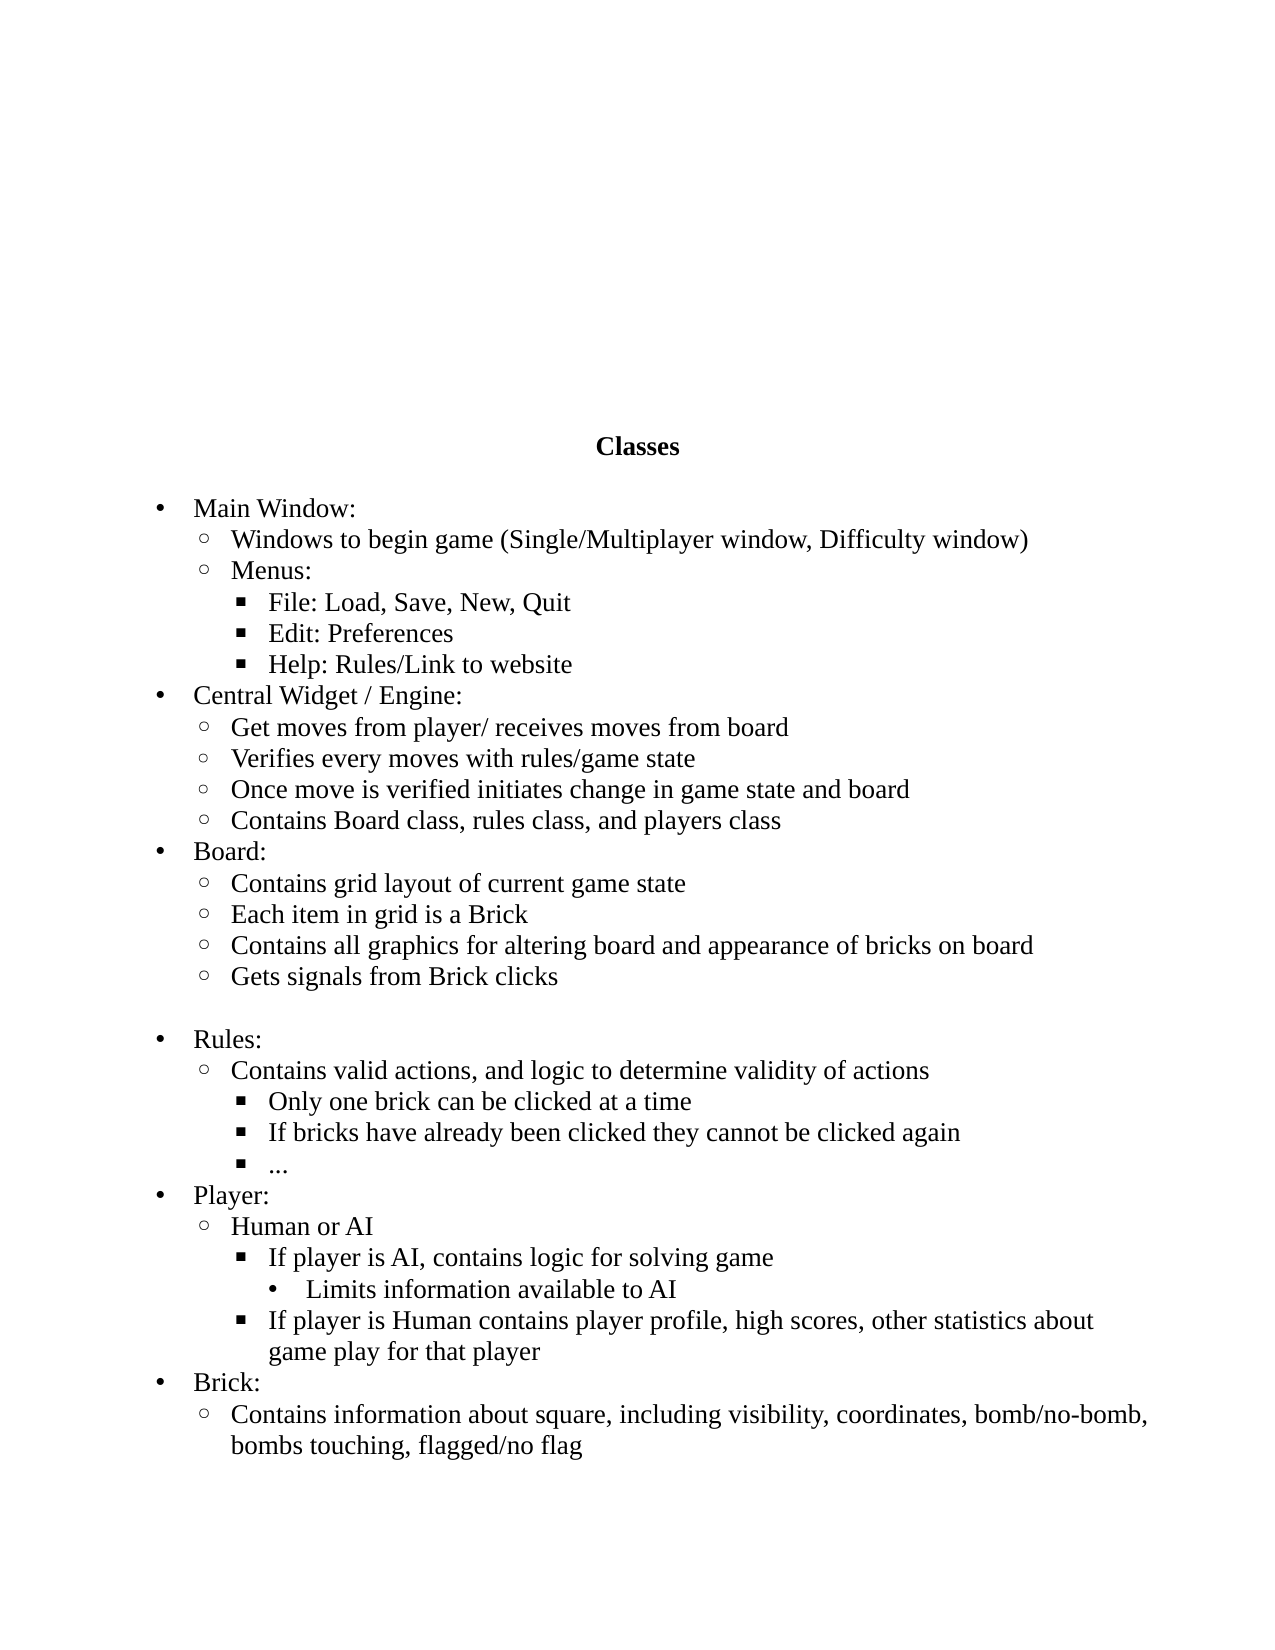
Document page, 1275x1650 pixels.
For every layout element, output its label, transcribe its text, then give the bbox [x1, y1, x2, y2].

list Verifies every moves with rules/game state [193, 742, 1157, 773]
list Each item in grid is a Brick [193, 898, 1157, 929]
list Brick: [156, 1366, 1157, 1398]
list Rules: [156, 1023, 1157, 1054]
list If bricks have already been clicked they cannot be clicked again [231, 1117, 1157, 1148]
list Windows to begin game (Single/Multiplayer window, Difficulty window) [193, 523, 1157, 554]
text Classes [118, 429, 1157, 461]
list Get moves from player/ receives moves from board [193, 711, 1157, 742]
list Central Widget / Engine: [156, 679, 1157, 711]
list If player is Human contains player profile, high scores, other statistics about game play for that player [231, 1304, 1157, 1366]
list Human or AI [193, 1210, 1157, 1242]
list Limits information available to AI [268, 1273, 1157, 1304]
list Edit: Preferences [231, 617, 1157, 648]
list Menus: [193, 554, 1157, 586]
list Contains all graphics for altering board and appearance of bricks on board [193, 929, 1157, 960]
list Gets signals from Brick clicks [193, 960, 1157, 992]
list Main Window: [156, 492, 1157, 523]
list ... [231, 1148, 1157, 1179]
list Player: [156, 1179, 1157, 1210]
list Contains grid layout of current game state [193, 867, 1157, 898]
list Contains Board class, rules class, and players class [193, 804, 1157, 835]
list Contains valid actions, and logic to determine validity of actions [193, 1054, 1157, 1085]
list Only one brick can be clicked at a time [231, 1085, 1157, 1117]
list File: Load, Save, New, Quit [231, 586, 1157, 617]
list Once move is verified initiates change in game state and board [193, 773, 1157, 804]
list Contains information about square, including visibility, coordinates, bomb/no-bomb, bombs touching, flagged/no flag [193, 1398, 1157, 1460]
list If player is AI, contains logic for solving game [231, 1242, 1157, 1273]
list Board: [156, 835, 1157, 867]
list Help: Rules/Link to website [231, 648, 1157, 679]
